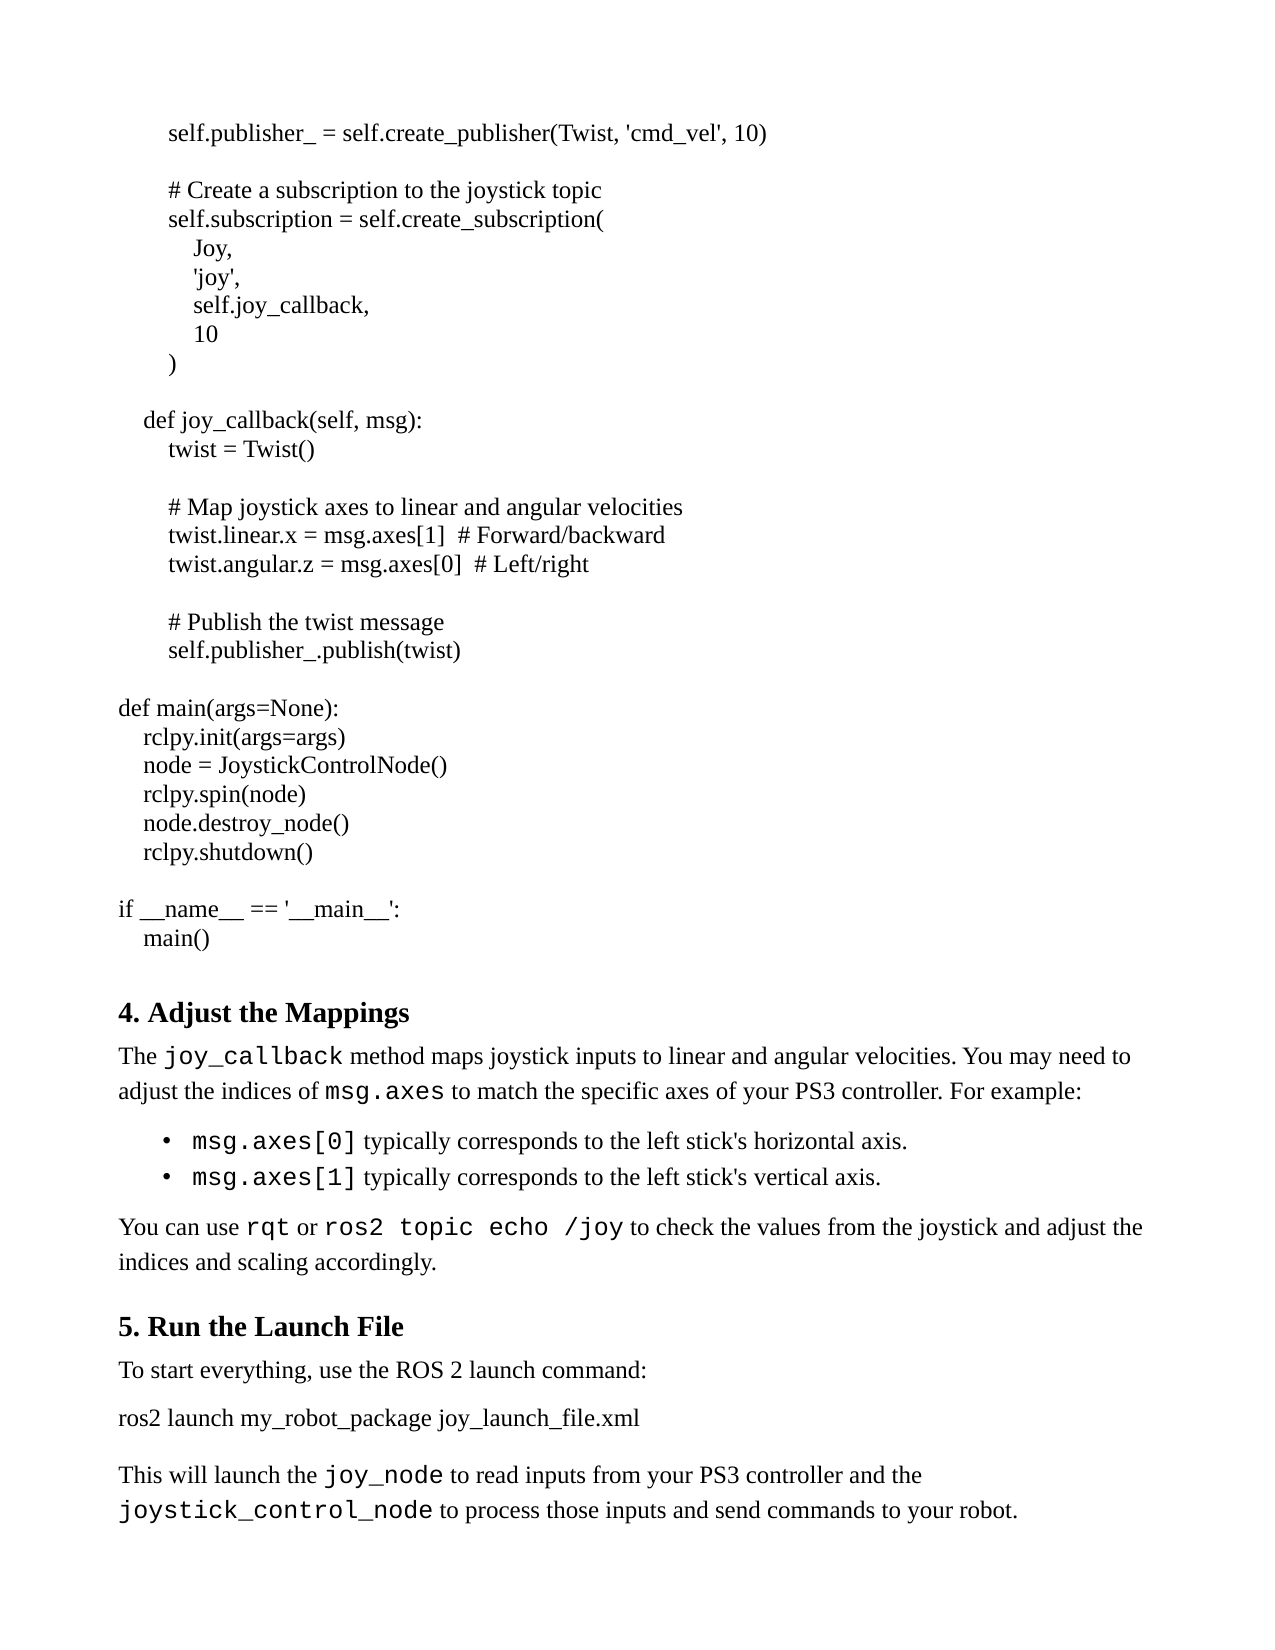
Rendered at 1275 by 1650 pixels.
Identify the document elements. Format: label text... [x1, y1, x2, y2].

text # Create a subscription to the joystick topic [118, 176, 1157, 204]
text To start everything, use the ROS 2 launch command: [118, 1355, 1157, 1384]
text ros2 launch my_robot_package joy_launch_file.xml [118, 1403, 1157, 1431]
text ) [118, 348, 1157, 377]
text node = JoystickControlNode() [118, 751, 1157, 779]
text if __name__ == '__main__': [118, 894, 1157, 923]
text 'joy', [118, 262, 1157, 291]
list msg.axes[1] typically corresponds to the left stick's vertical axis. [162, 1162, 1157, 1193]
text node.destroy_node() [118, 808, 1157, 837]
text You can use rqt or ros2 topic echo /joy to check the values from the joystick and adjust the indices and scaling accordingly. [118, 1212, 1157, 1276]
text rclpy.spin(node) [118, 779, 1157, 808]
text This will launch the joy_node to read inputs from your PS3 controller and the joystick_control_node to process those inputs and send commands to your robot. [118, 1460, 1157, 1526]
subtitle 5. Run the Launch File [118, 1309, 1157, 1343]
text # Publish the twist message [118, 607, 1157, 636]
text # Map joystick axes to linear and angular velocities [118, 492, 1157, 521]
text rclpy.init(args=args) [118, 722, 1157, 751]
text The joy_callback method maps joystick inputs to linear and angular velocities. You may need to adjust the indices of msg.axes to match the specific axes of your PS3 controller. For example: [118, 1041, 1157, 1107]
subtitle 4. Adjust the Mappings [118, 995, 1157, 1029]
text self.joy_callback, [118, 291, 1157, 319]
text twist = Twist() [118, 434, 1157, 463]
text twist.linear.x = msg.axes[1] # Forward/backward [118, 521, 1157, 549]
text Joy, [118, 233, 1157, 262]
text def joy_callback(self, msg): [118, 406, 1157, 434]
list msg.axes[0] typically corresponds to the left stick's horizontal axis. [162, 1126, 1157, 1157]
text self.subscription = self.create_subscription( [118, 204, 1157, 233]
text rclpy.shutdown() [118, 837, 1157, 866]
text twist.angular.z = msg.axes[0] # Left/right [118, 549, 1157, 578]
text main() [118, 923, 1157, 952]
text self.publisher_ = self.create_publisher(Twist, 'cmd_vel', 10) [118, 118, 1157, 147]
text 10 [118, 319, 1157, 348]
text def main(args=None): [118, 693, 1157, 722]
text self.publisher_.publish(twist) [118, 636, 1157, 664]
